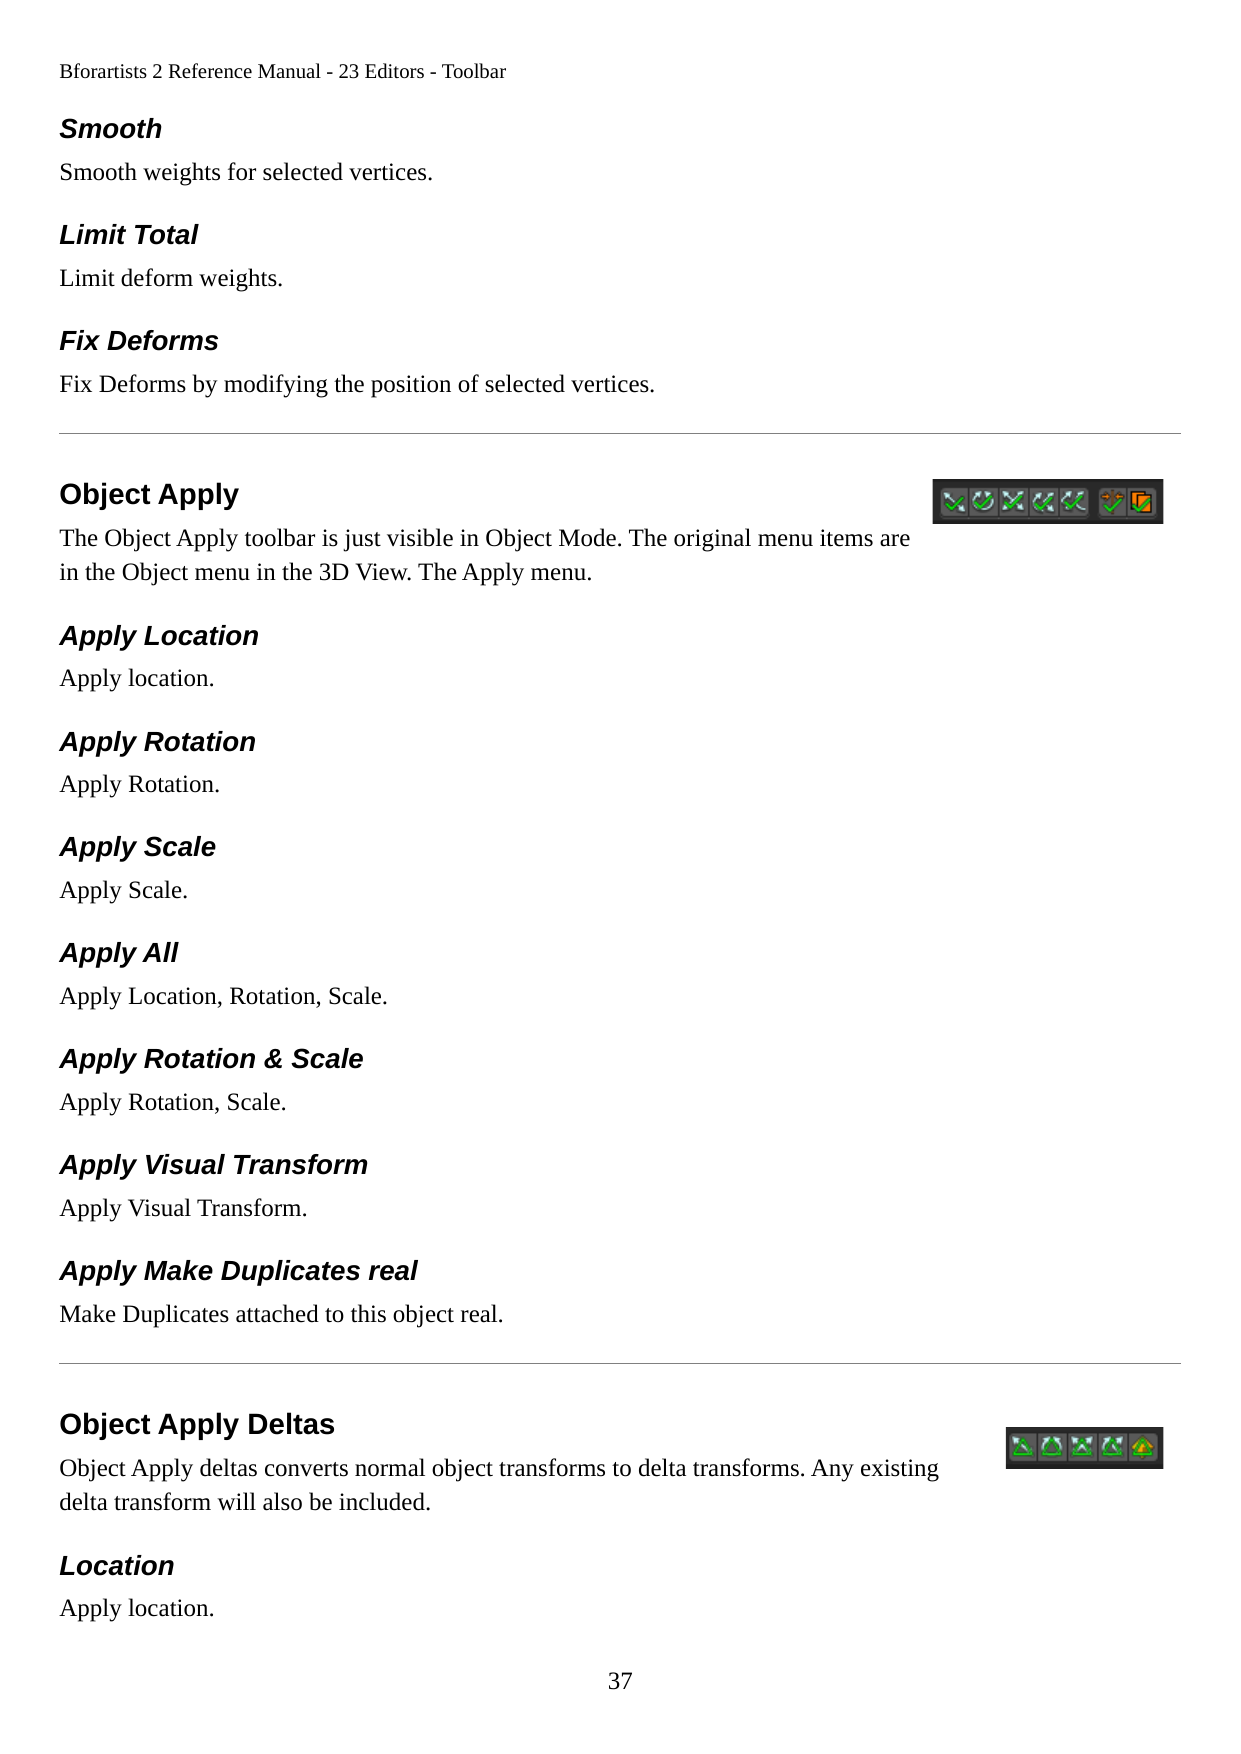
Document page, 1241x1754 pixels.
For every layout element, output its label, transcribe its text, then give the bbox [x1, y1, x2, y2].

subtitle Apply Rotation [59, 725, 1181, 757]
text The Object Apply toolbar is just visible in Object Mode. The original menu items are in the Object menu in the 3D View. The Apply menu. [59, 523, 1181, 586]
picture [932, 479, 1164, 524]
subtitle Object Apply [59, 477, 1181, 510]
subtitle Apply Make Duplicates real [59, 1254, 1181, 1286]
text Apply Location, Rotation, Scale. [59, 981, 1181, 1010]
text Smooth weights for selected vertices. [59, 157, 1181, 186]
text Make Duplicates attached to this object real. [59, 1299, 1181, 1328]
text Apply Scale. [59, 875, 1181, 904]
text Fix Deforms by modifying the position of selected vertices. [59, 369, 1181, 398]
text Apply location. [59, 1593, 1181, 1622]
subtitle Apply Visual Transform [59, 1149, 1181, 1181]
subtitle Location [59, 1549, 1181, 1581]
subtitle Apply Location [59, 619, 1181, 651]
subtitle Smooth [59, 113, 1181, 144]
text Apply Rotation. [59, 769, 1181, 798]
text Apply Visual Transform. [59, 1193, 1181, 1222]
subtitle Apply All [59, 937, 1181, 969]
subtitle Apply Scale [59, 831, 1181, 863]
text Apply Rotation, Scale. [59, 1087, 1181, 1116]
picture [1005, 1427, 1164, 1469]
subtitle Apply Rotation & Scale [59, 1043, 1181, 1074]
text Apply location. [59, 663, 1181, 692]
subtitle Object Apply Deltas [59, 1407, 1181, 1441]
text Object Apply deltas converts normal object transforms to delta transforms. Any existing delta transform will also be included. [59, 1453, 1181, 1516]
text Limit deform weights. [59, 263, 1181, 292]
subtitle Fix Deforms [59, 324, 1181, 356]
subtitle Limit Total [59, 218, 1181, 250]
